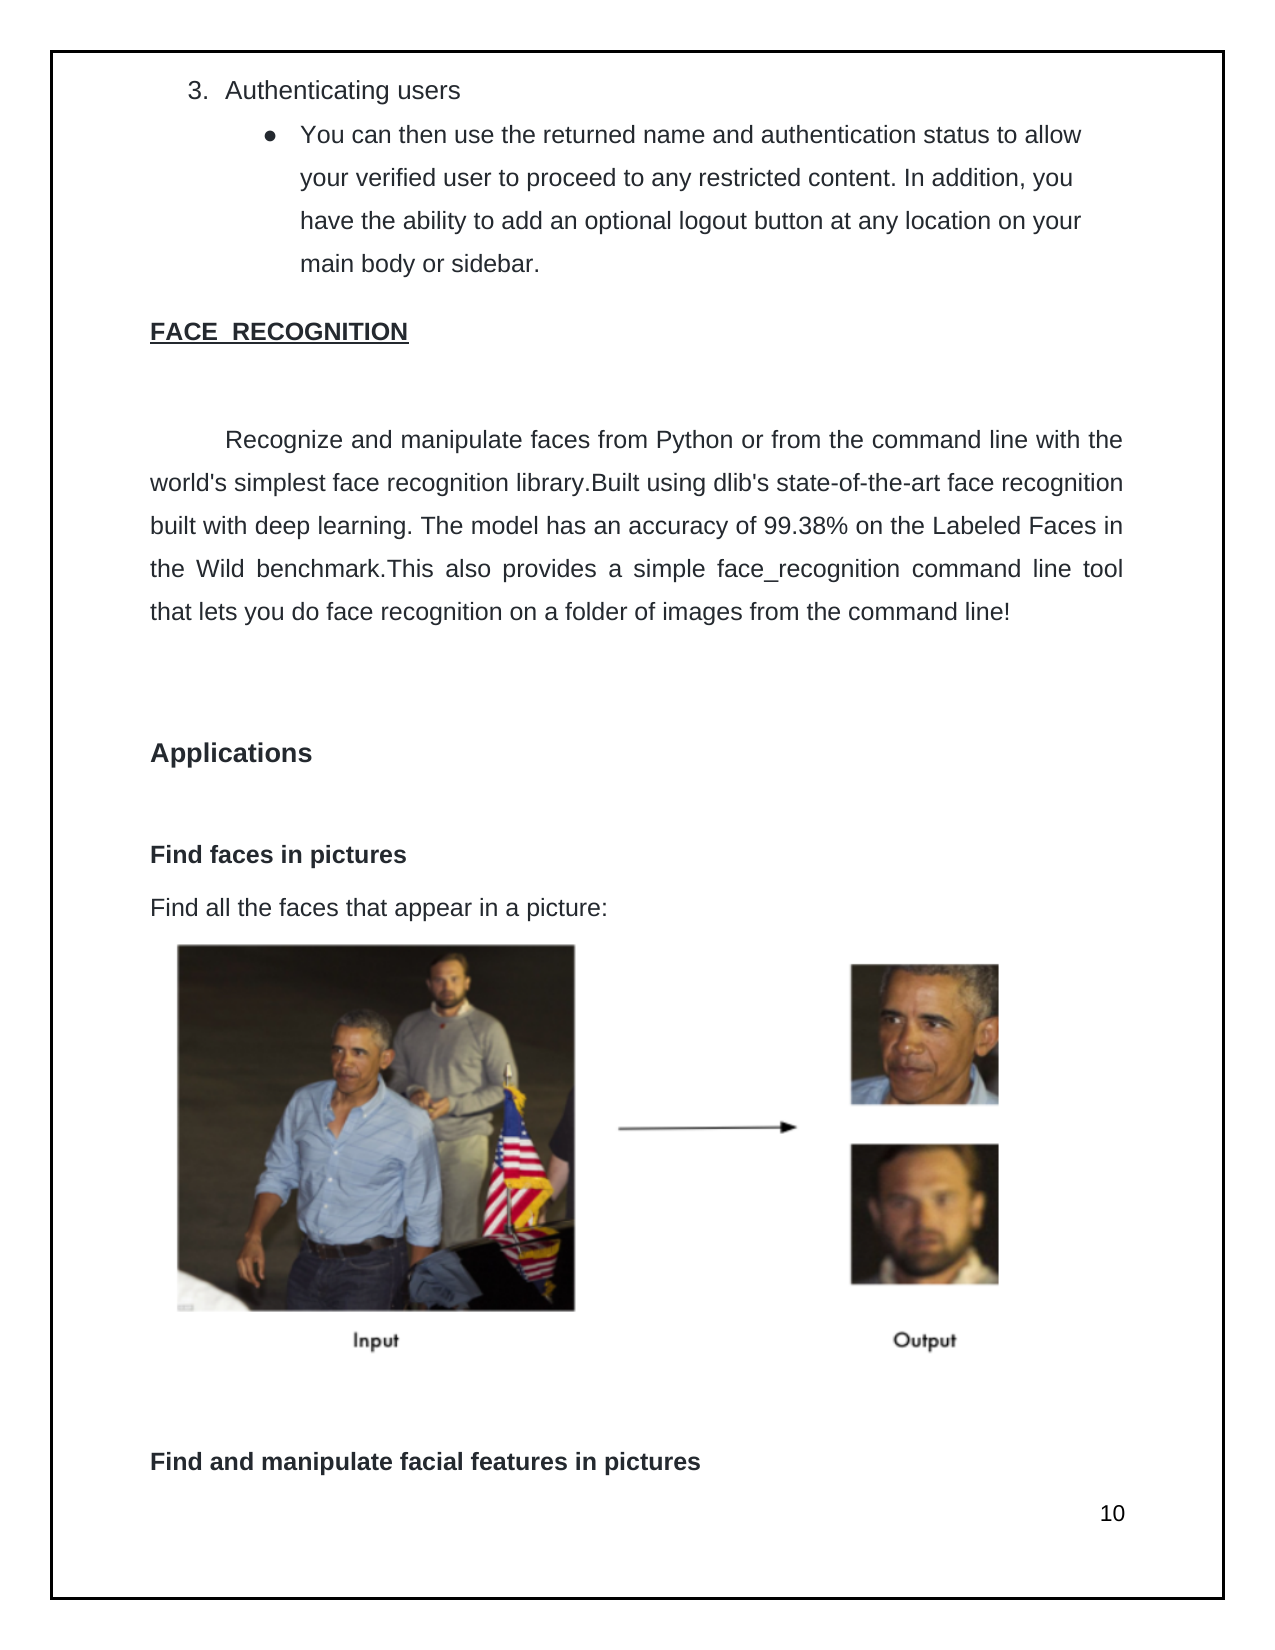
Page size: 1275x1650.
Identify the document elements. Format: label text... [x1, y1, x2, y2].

text Find all the faces that appear in a picture: [150, 893, 1125, 922]
text Applications [150, 737, 1125, 768]
subtitle Find and manipulate facial features in pictures [150, 1447, 1125, 1475]
text FACE_RECOGNITION [150, 317, 1125, 346]
list You can then use the returned name and authentication status to allow your verified user to proceed to any restricted content. In addition, you have the ability to add an optional logout button at any location on your main body or sidebar. [262, 120, 1125, 278]
subtitle Find faces in pictures [150, 847, 1125, 868]
subtitle Authenticating users [187, 75, 1125, 105]
text Recognize and manipulate faces from Python or from the command line with the world's simplest face recognition library.Built using dlib's state-of-the-art face recognition built with deep learning. The model has an accuracy of 99.38% on the Labeled Faces in the Wild benchmark.This also provides a simple face_recognition command line tool that lets you do face recognition on a folder of images from the command line! [150, 425, 1125, 626]
